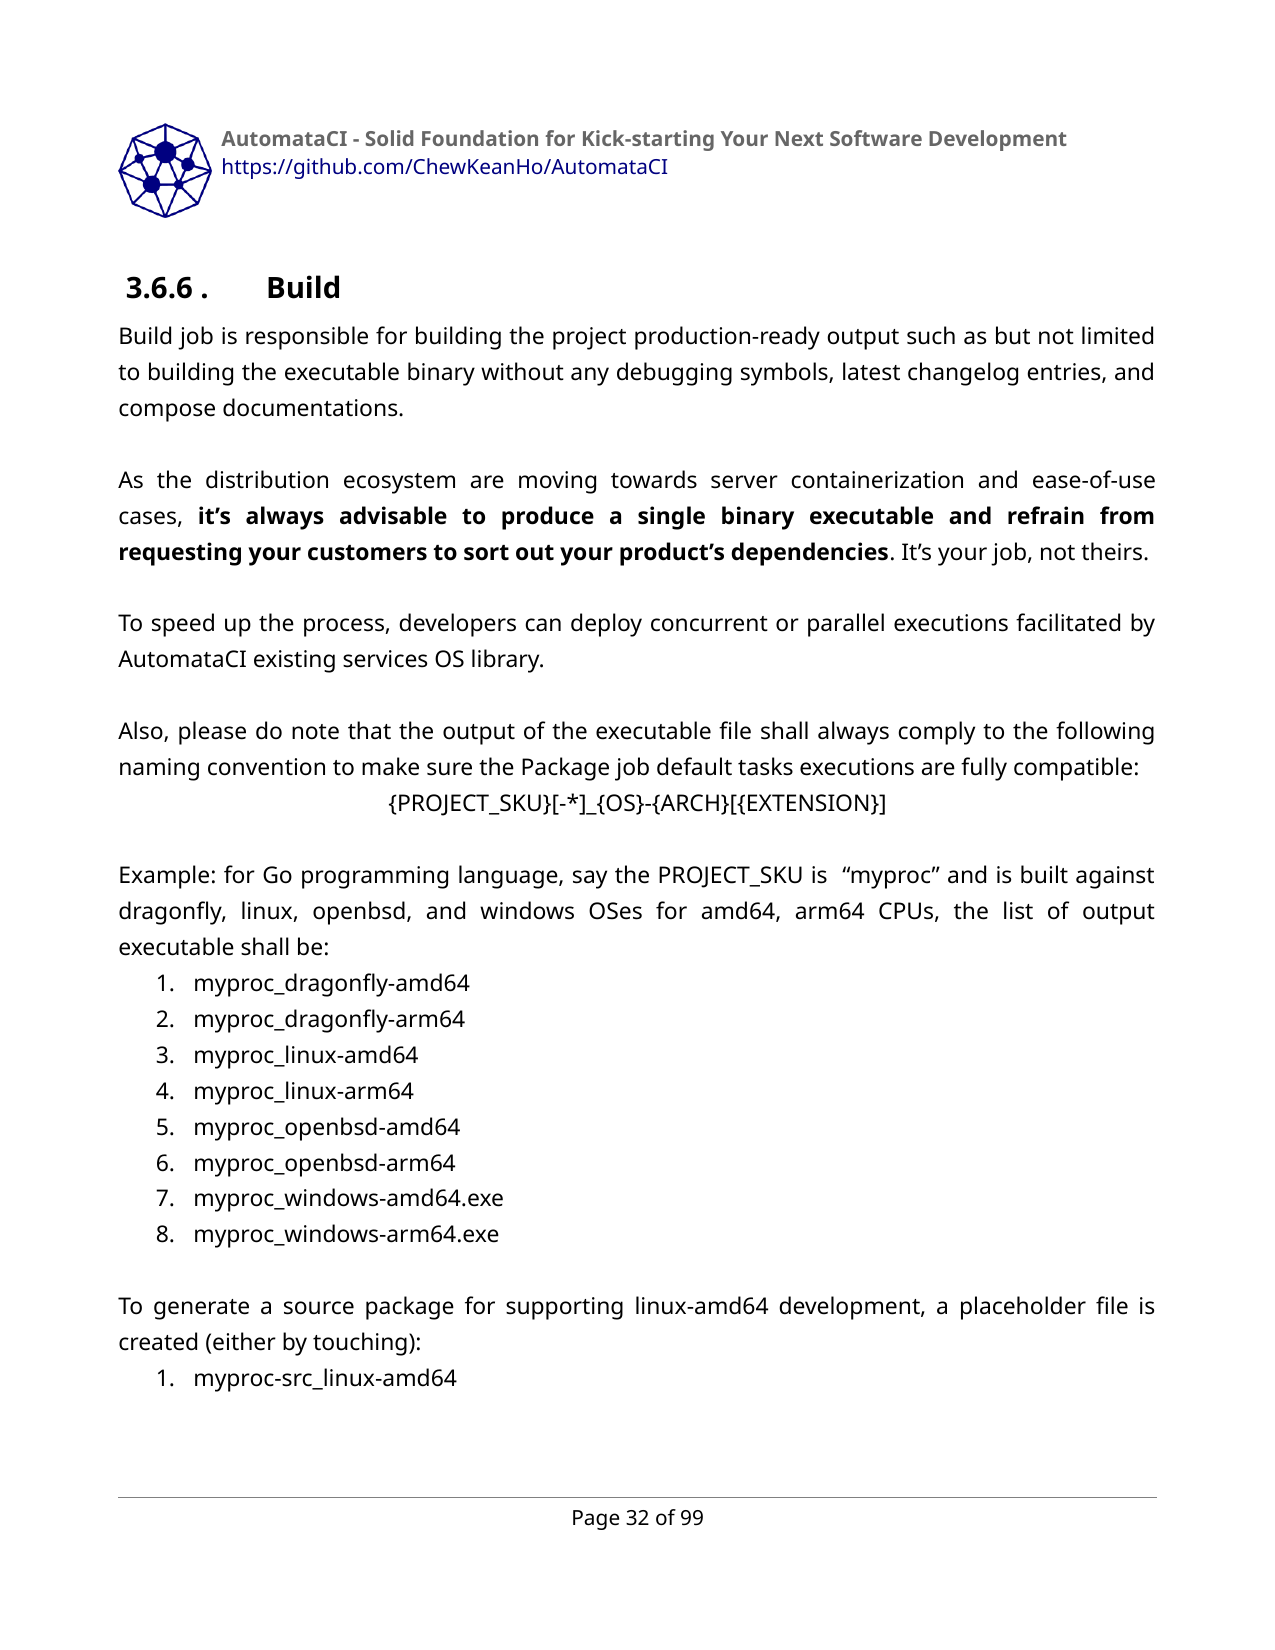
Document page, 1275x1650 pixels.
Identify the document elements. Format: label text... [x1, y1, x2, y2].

text To generate a source package for supporting linux-amd64 development, a placeholder file is created (either by touching): [118, 1290, 1157, 1357]
subtitle Build [118, 267, 1157, 307]
list myproc_linux-amd64 [156, 1039, 1157, 1070]
list myproc_openbsd-amd64 [156, 1111, 1157, 1142]
text As the distribution ecosystem are moving towards server containerization and ease-of-use cases, it’s always advisable to produce a single binary executable and refrain from requesting your customers to sort out your product’s dependencies. It’s your job, not theirs. [118, 464, 1157, 567]
text Build job is responsible for building the project production-ready output such as but not limited to building the executable binary without any debugging symbols, latest changelog entries, and compose documentations. [118, 320, 1157, 423]
list myproc_dragonfly-arm64 [156, 1003, 1157, 1034]
text Example: for Go programming language, say the PROJECT_SKU is “myproc” and is built against dragonfly, linux, openbsd, and windows OSes for amd64, arm64 CPUs, the list of output executable shall be: [118, 859, 1157, 962]
list myproc_openbsd-arm64 [156, 1146, 1157, 1178]
list myproc_linux-arm64 [156, 1074, 1157, 1106]
list myproc_windows-amd64.exe [156, 1182, 1157, 1214]
text {PROJECT_SKU}[-*]_{OS}-{ARCH}[{EXTENSION}] [118, 787, 1157, 818]
text To speed up the process, developers can deploy concurrent or parallel executions facilitated by AutomataCI existing services OS library. [118, 607, 1157, 674]
picture [118, 123, 212, 218]
text Also, please do note that the output of the executable file shall always comply to the following naming convention to make sure the Package job default tasks executions are fully compatible: [118, 715, 1157, 782]
list myproc_dragonfly-amd64 [156, 967, 1157, 998]
list myproc_windows-arm64.exe [156, 1218, 1157, 1249]
list myproc-src_linux-amd64 [156, 1362, 1157, 1393]
